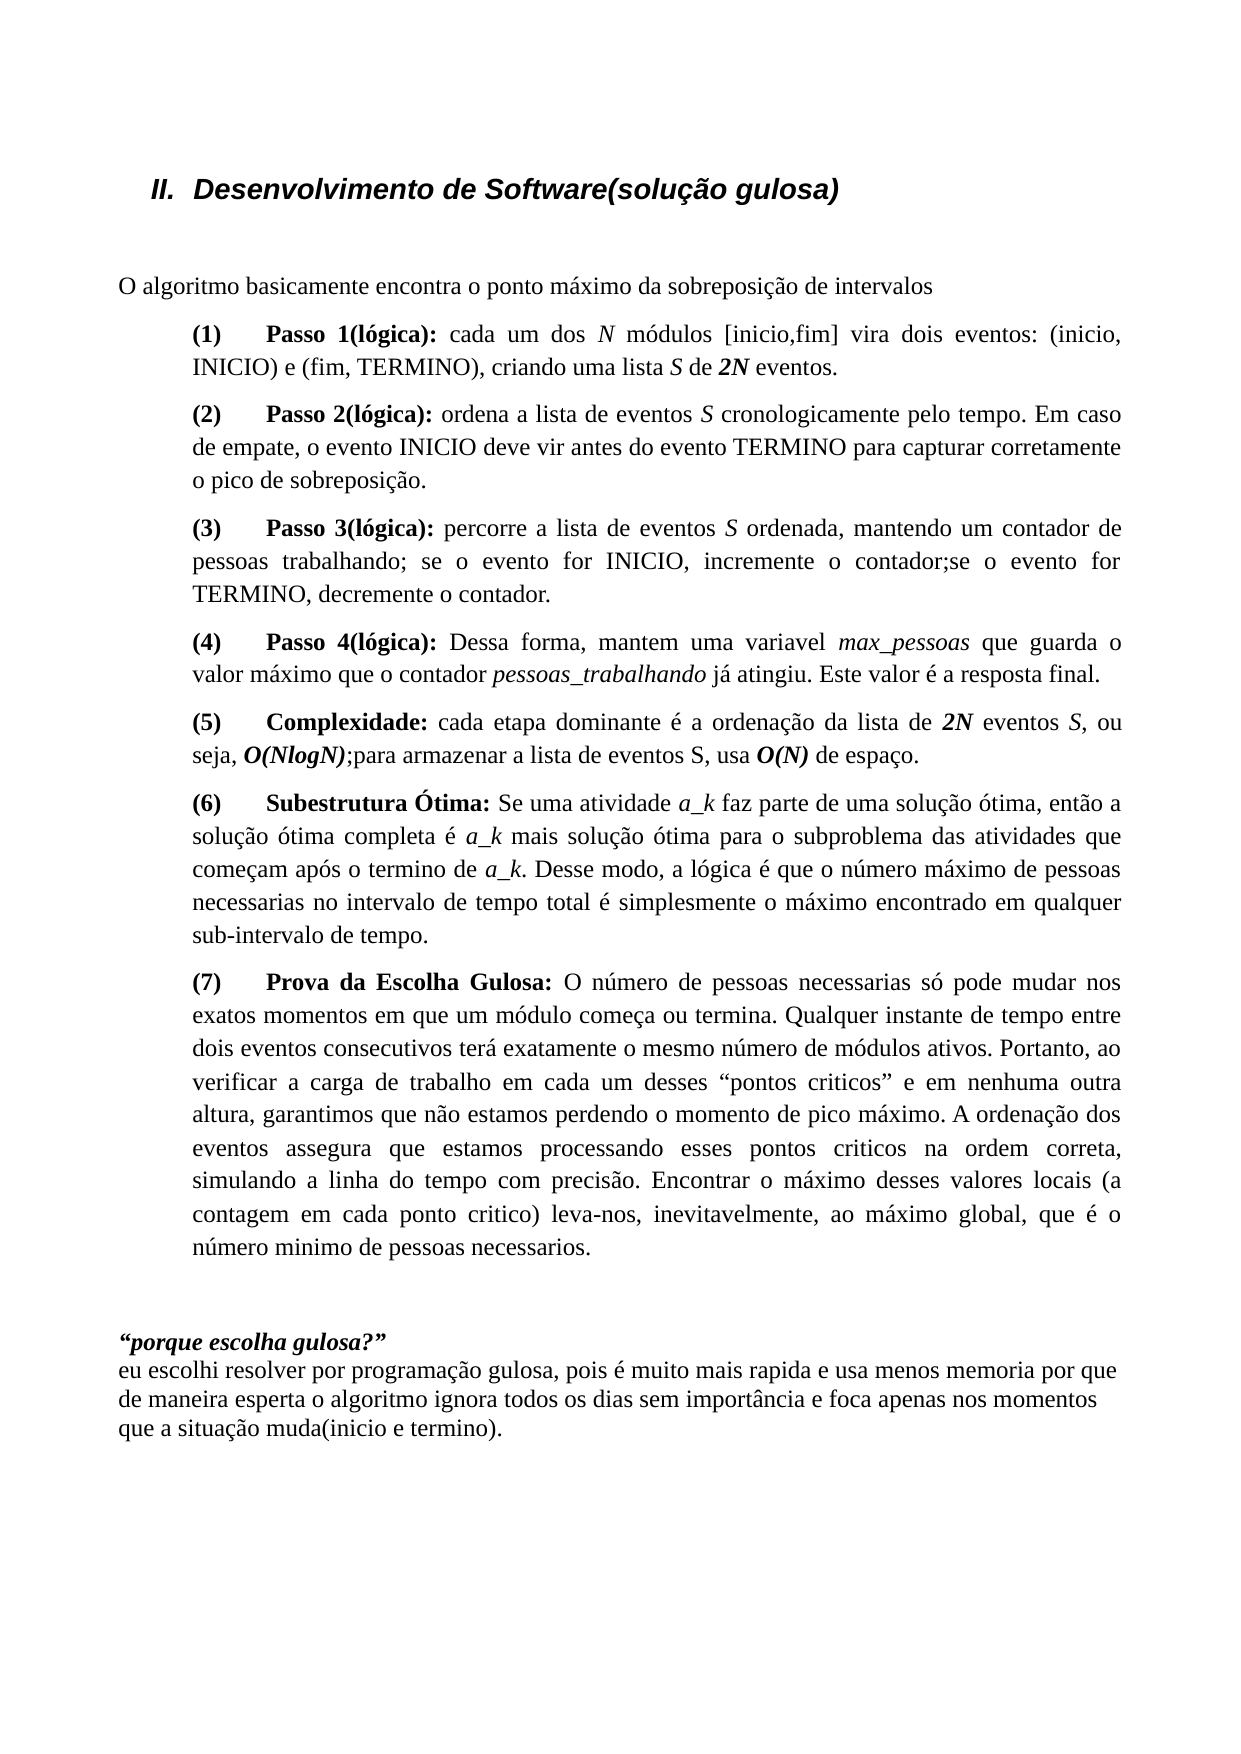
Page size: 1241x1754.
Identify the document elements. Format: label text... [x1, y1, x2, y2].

list Passo 2(lógica): ordena a lista de eventos S cronologicamente pelo tempo. Em caso de empate, o evento INICIO deve vir antes do evento TERMINO para capturar corretamente o pico de sobreposição. [192, 399, 1122, 494]
list Passo 4(lógica): Dessa forma, mantem uma variavel max_pessoas que guarda o valor máximo que o contador pessoas_trabalhando já atingiu. Este valor é a resposta final. [192, 627, 1122, 688]
list Passo 1(lógica): cada um dos N módulos [inicio,fim] vira dois eventos: (inicio, INICIO) e (fim, TERMINO), criando uma lista S de 2N eventos. [192, 319, 1122, 380]
text O algoritmo basicamente encontra o ponto máximo da sobreposição de intervalos [118, 271, 1122, 300]
list Prova da Escolha Gulosa: O número de pessoas necessarias só pode mudar nos exatos momentos em que um módulo começa ou termina. Qualquer instante de tempo entre dois eventos consecutivos terá exatamente o mesmo número de módulos ativos. Portanto, ao verificar a carga de trabalho em cada um desses “pontos criticos” e em nenhuma outra altura, garantimos que não estamos perdendo o momento de pico máximo. A ordenação dos eventos assegura que estamos processando esses pontos criticos na ordem correta, simulando a linha do tempo com precisão. Encontrar o máximo desses valores locais (a contagem em cada ponto critico) leva-nos, inevitavelmente, ao máximo global, que é o número minimo de pessoas necessarios. [192, 967, 1122, 1260]
list Complexidade: cada etapa dominante é a ordenação da lista de 2N eventos S, ou seja, O(NlogN);para armazenar a lista de eventos S, usa O(N) de espaço. [192, 707, 1122, 769]
list Subestrutura Ótima: Se uma atividade a_k faz parte de uma solução ótima, então a solução ótima completa é a_k mais solução ótima para o subproblema das atividades que começam após o termino de a_k. Desse modo, a lógica é que o número máximo de pessoas necessarias no intervalo de tempo total é simplesmente o máximo encontrado em qualquer sub-intervalo de tempo. [192, 788, 1122, 949]
text “porque escolha gulosa?” eu escolhi resolver por programação gulosa, pois é muito mais rapida e usa menos memoria por que de maneira esperta o algoritmo ignora todos os dias sem importância e foca apenas nos momentos que a situação muda(inicio e termino). [118, 1327, 1122, 1442]
subtitle Desenvolvimento de Software(solução gulosa) [175, 172, 1122, 205]
list Passo 3(lógica): percorre a lista de eventos S ordenada, mantendo um contador de pessoas trabalhando; se o evento for INICIO, incremente o contador;se o evento for TERMINO, decremente o contador. [192, 513, 1122, 608]
